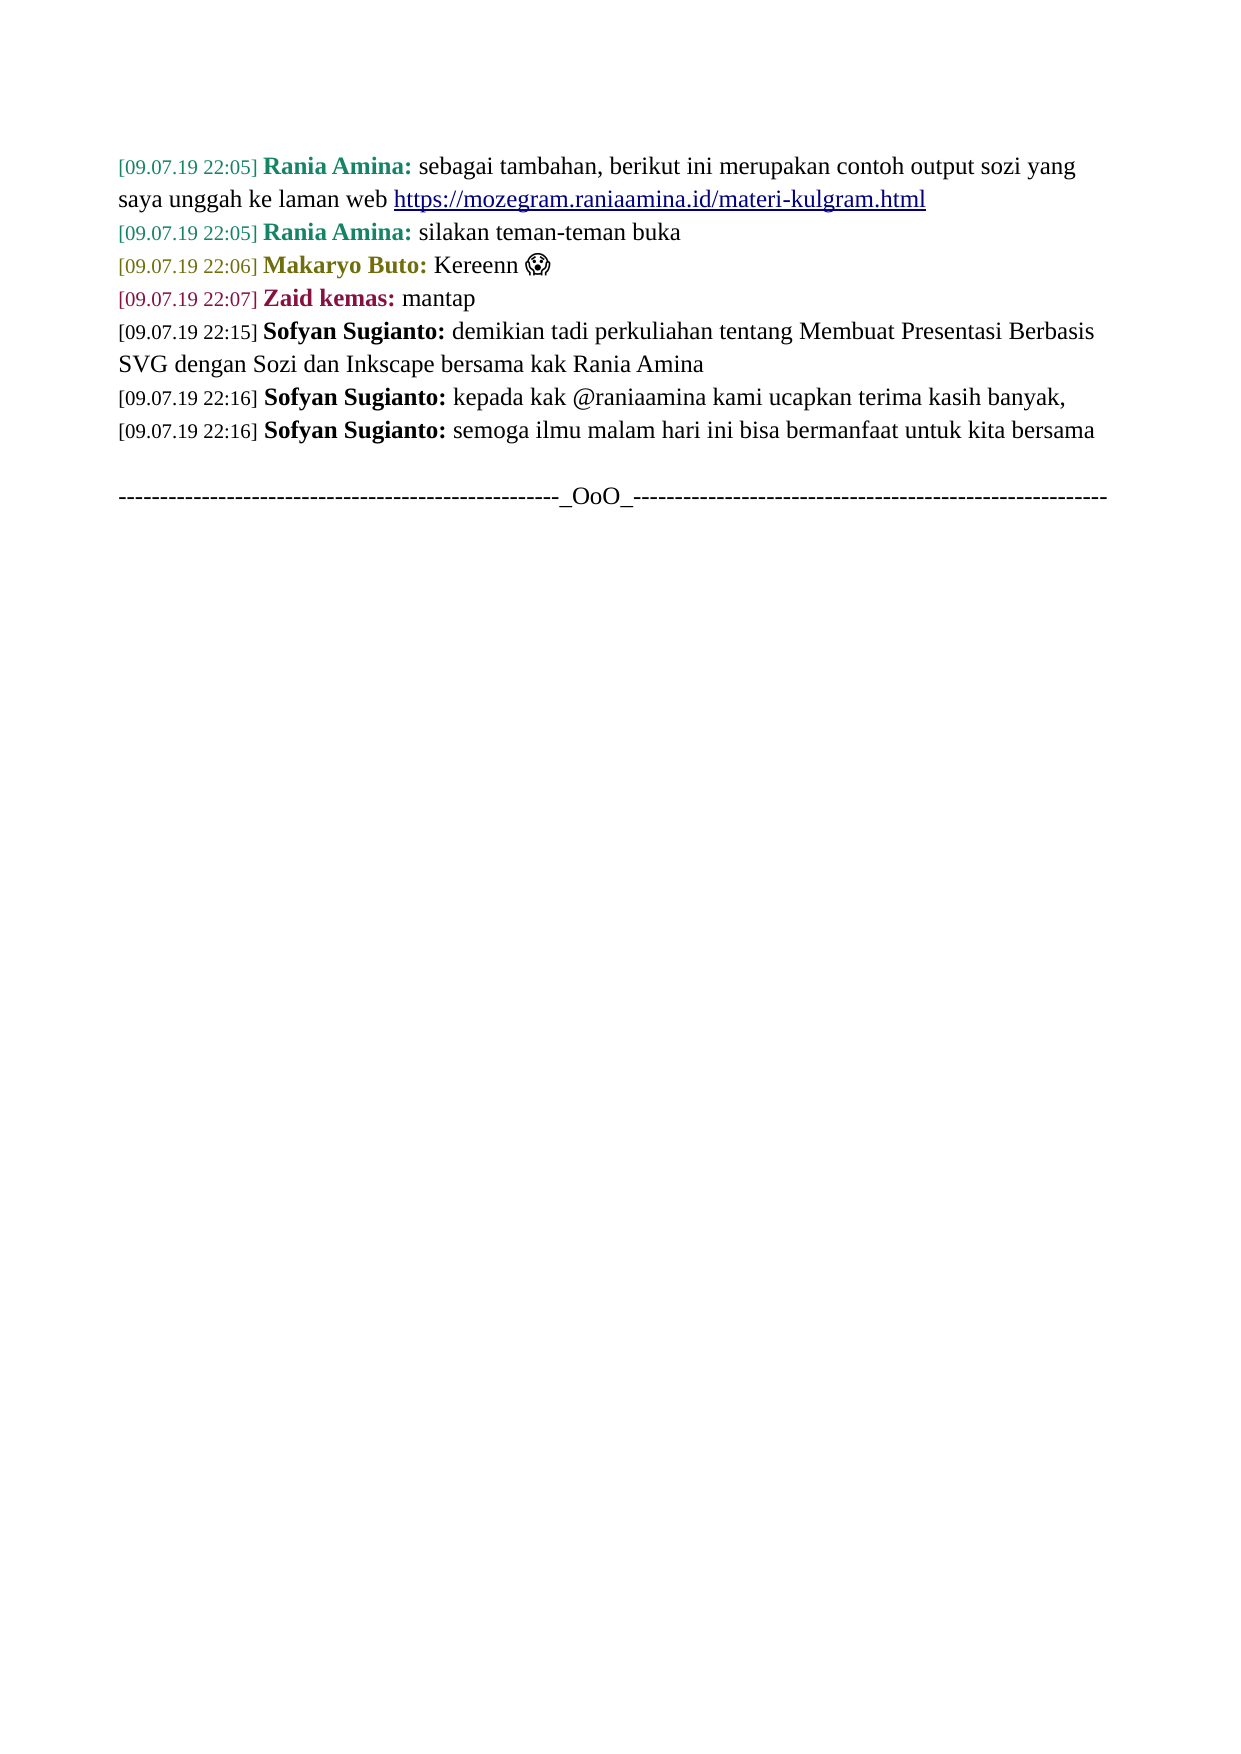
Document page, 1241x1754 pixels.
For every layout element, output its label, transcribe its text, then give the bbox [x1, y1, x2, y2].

text [09.07.19 22:15] Sofyan Sugianto: demikian tadi perkuliahan tentang Membuat Presentasi Berbasis SVG dengan Sozi dan Inkscape bersama kak Rania Amina [118, 316, 1122, 378]
text [09.07.19 22:16] Sofyan Sugianto: semoga ilmu malam hari ini bisa bermanfaat untuk kita bersama [118, 415, 1122, 444]
text [09.07.19 22:16] Sofyan Sugianto: kepada kak @raniaamina kami ucapkan terima kasih banyak, [118, 382, 1122, 411]
text [09.07.19 22:07] Zaid kemas: mantap [118, 283, 1122, 312]
text [09.07.19 22:05] Rania Amina: silakan teman-teman buka [118, 217, 1122, 246]
text [09.07.19 22:05] Rania Amina: sebagai tambahan, berikut ini merupakan contoh output sozi yang saya unggah ke laman web https://mozegram.raniaamina.id/materi-kulgram.html [118, 151, 1122, 213]
text -----------------------------------------------------_OoO_--------------------------------------------------------- [118, 481, 1122, 510]
text [09.07.19 22:06] Makaryo Buto: Kereenn 😱 [118, 250, 1122, 279]
